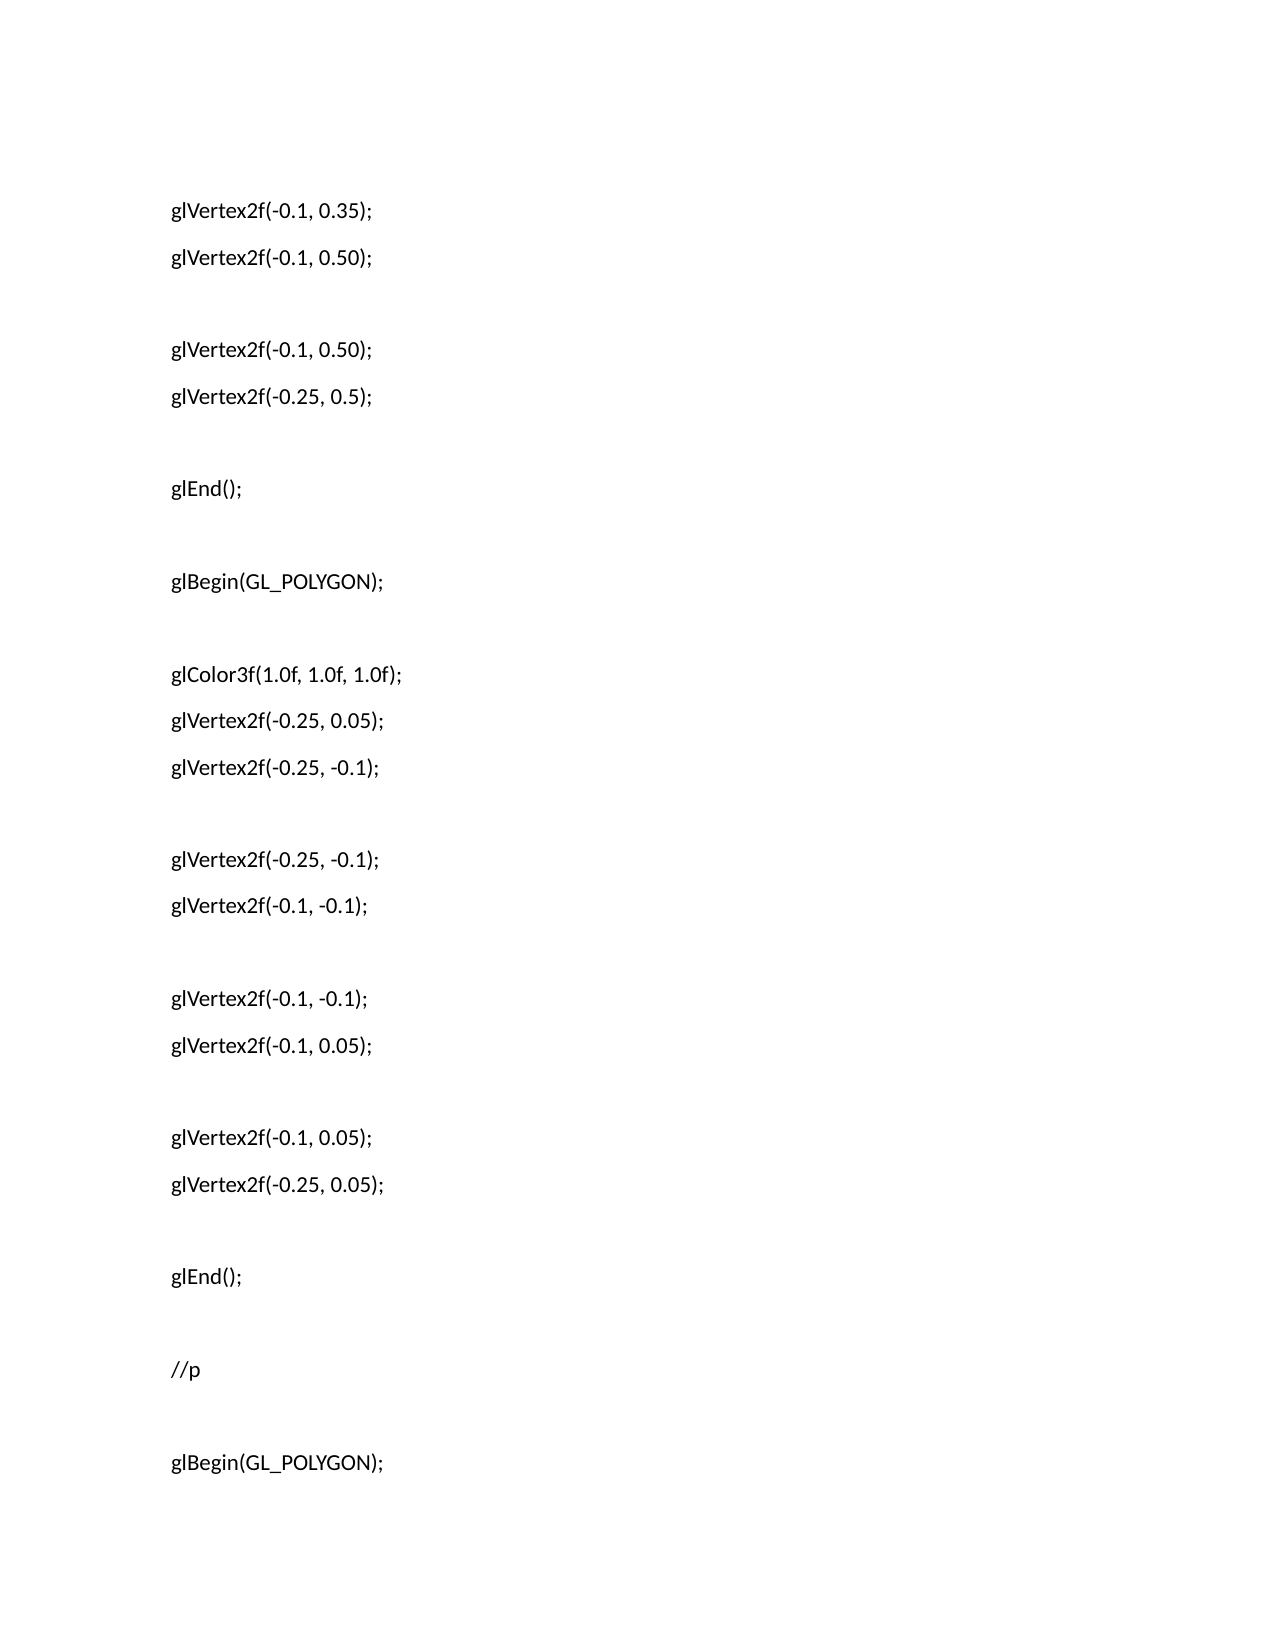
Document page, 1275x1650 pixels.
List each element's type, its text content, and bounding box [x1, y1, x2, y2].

text glVertex2f(-0.25, 0.05); [150, 1170, 1125, 1198]
text glVertex2f(-0.25, 0.5); [150, 382, 1125, 410]
text glEnd(); [150, 474, 1125, 502]
text //p [150, 1355, 1125, 1383]
text glVertex2f(-0.25, 0.05); [150, 706, 1125, 734]
text glVertex2f(-0.1, 0.50); [150, 335, 1125, 363]
text glVertex2f(-0.1, -0.1); [150, 984, 1125, 1012]
text glEnd(); [150, 1262, 1125, 1291]
text glVertex2f(-0.25, -0.1); [150, 845, 1125, 873]
text glVertex2f(-0.1, 0.35); [150, 196, 1125, 224]
text glVertex2f(-0.1, -0.1); [150, 892, 1125, 920]
text glColor3f(1.0f, 1.0f, 1.0f); [150, 660, 1125, 688]
text glVertex2f(-0.1, 0.05); [150, 1123, 1125, 1151]
text glVertex2f(-0.1, 0.50); [150, 243, 1125, 271]
text glBegin(GL_POLYGON); [150, 567, 1125, 595]
text glVertex2f(-0.25, -0.1); [150, 753, 1125, 781]
text glBegin(GL_POLYGON); [150, 1448, 1125, 1476]
text glVertex2f(-0.1, 0.05); [150, 1031, 1125, 1059]
